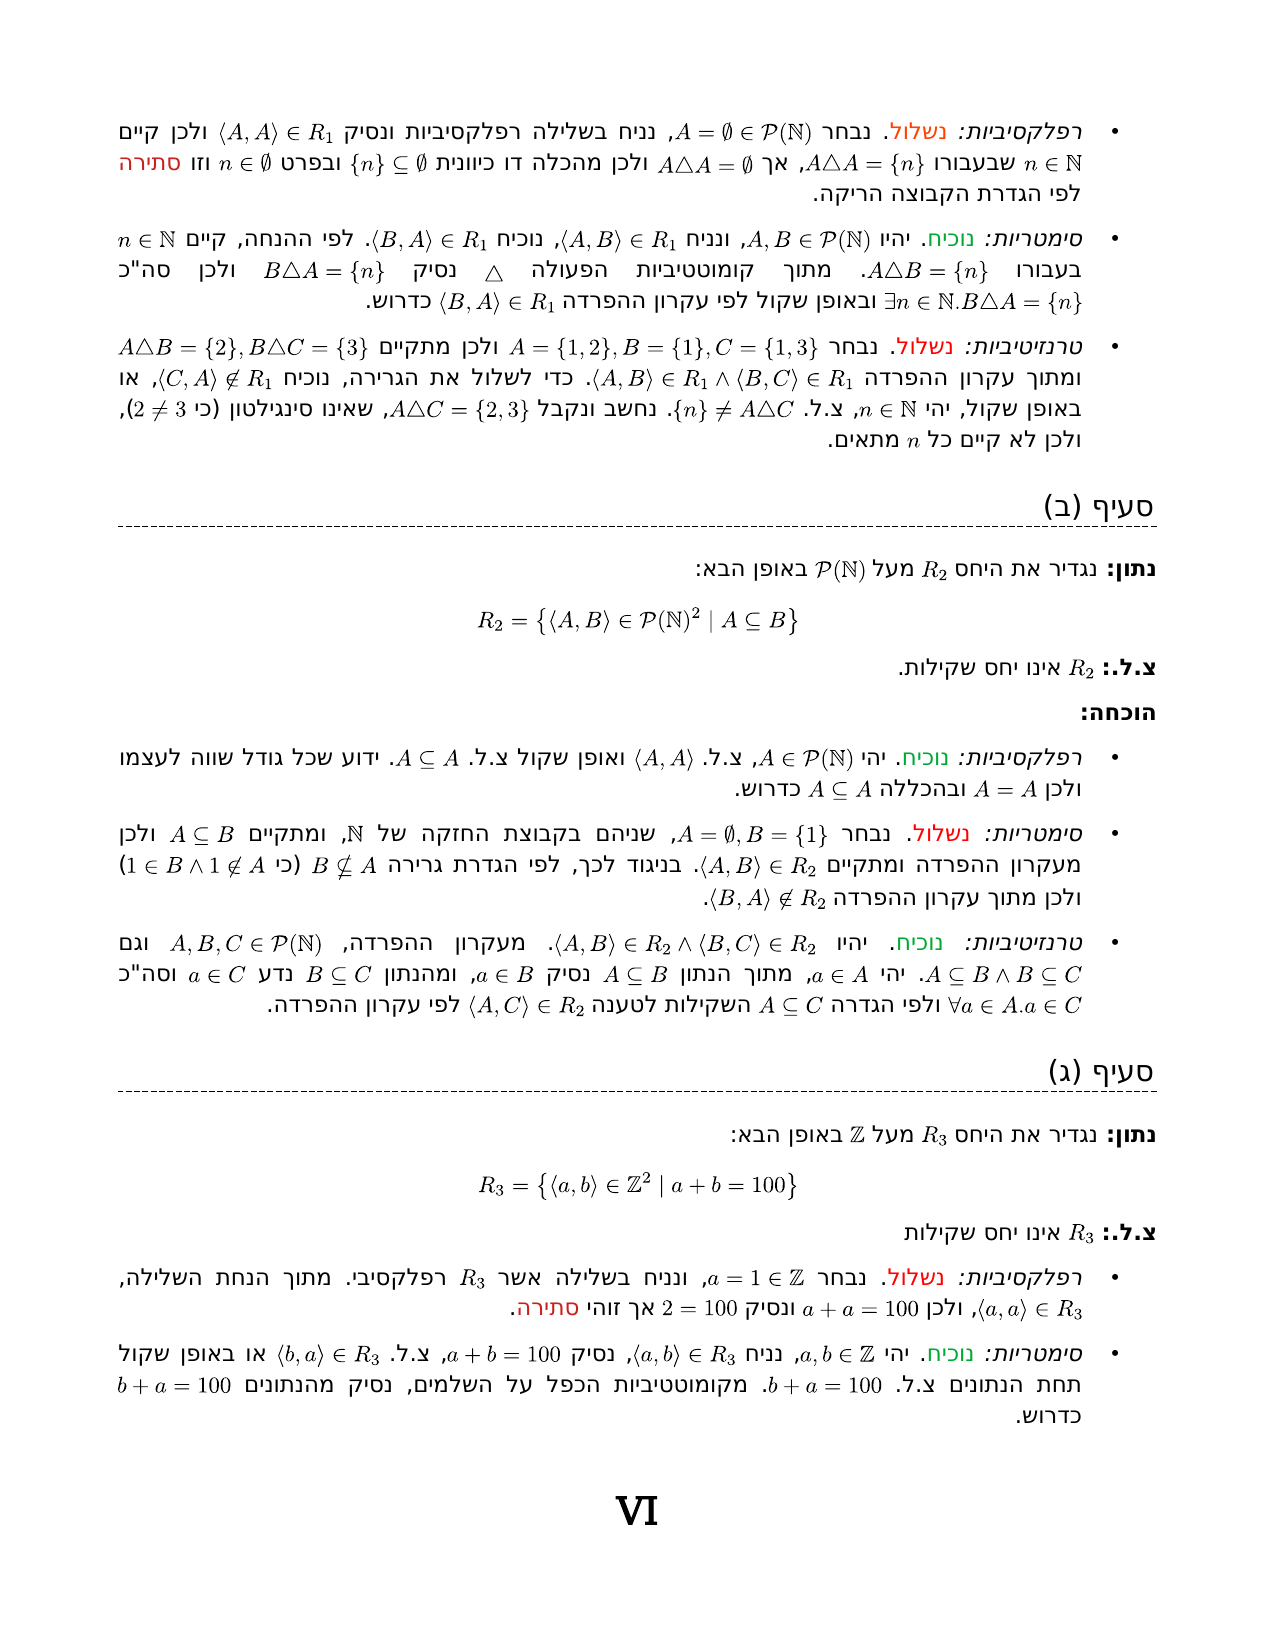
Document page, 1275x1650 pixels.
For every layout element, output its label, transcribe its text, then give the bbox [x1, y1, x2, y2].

text צ.ל.: אינו יחס שקילות [118, 1219, 1157, 1245]
text הוכחה: [118, 699, 1157, 726]
list רפלקסיביות: נשלול. נבחר , נניח בשלילה רפלקסיביות ונסיק ולכן קיים שבעבורו , אך ולכן מהכלה דו כיוונית ובפרט וזו סתירה לפי הגדרת הקבוצה הריקה. [118, 118, 1119, 207]
list רפלקסיביות: נוכיח. יהי , צ.ל. ואופן שקול צ.ל. . ידוע שכל גודל שווה לעצמו ולכן ובהכללה כדרוש. [118, 744, 1119, 802]
text נתון: נגדיר את היחס מעל באופן הבא: [118, 556, 1157, 583]
text צ.ל.: אינו יחס שקילות. [118, 654, 1157, 681]
subtitle סעיף (ב) [118, 486, 1157, 526]
list סימטריות: נשלול. נבחר , שניהם בקבוצת החזקה של , ומתקיים ולכן מעקרון ההפרדה ומתקיים . בניגוד לכך, לפי הגדרת גרירה (כי ) ולכן מתוך עקרון ההפרדה . [118, 821, 1119, 911]
text נתון: נגדיר את היחס מעל באופן הבא: [118, 1121, 1157, 1147]
list סימטריות: נוכיח. יהי , נניח , נסיק , צ.ל. או באופן שקול תחת הנתונים צ.ל. . מקומוטטיביות הכפל על השלמים, נסיק מהנתונים כדרוש. [118, 1340, 1119, 1428]
list טרנזיטיביות: נוכיח. יהיו . מעקרון ההפרדה, וגם . יהי , מתוך הנתון נסיק , ומהנתון נדע וסה"כ ולפי הגדרה השקילות לטענה לפי עקרון ההפרדה. [118, 929, 1119, 1018]
list טרנזיטיביות: נשלול. נבחר ולכן מתקיים ומתוך עקרון ההפרדה . כדי לשלול את הגרירה, נוכיח , או באופן שקול, יהי , צ.ל. . נחשב ונקבל , שאינו סינגילטון (כי ), ולכן לא קיים כל מתאים. [118, 333, 1119, 453]
subtitle סעיף (ג) [118, 1051, 1157, 1091]
list רפלקסיביות: נשלול. נבחר , ונניח בשלילה אשר רפלקסיבי. מתוך הנחת השלילה, , ולכן ונסיק אך זוהי סתירה. [118, 1264, 1119, 1322]
list סימטריות: נוכיח. יהיו , ונניח , נוכיח . לפי ההנחה, קיים בעבורו . מתוך קומוטטיביות הפעולה נסיק ולכן סה"כ ובאופן שקול לפי עקרון ההפרדה כדרוש. [118, 226, 1119, 315]
